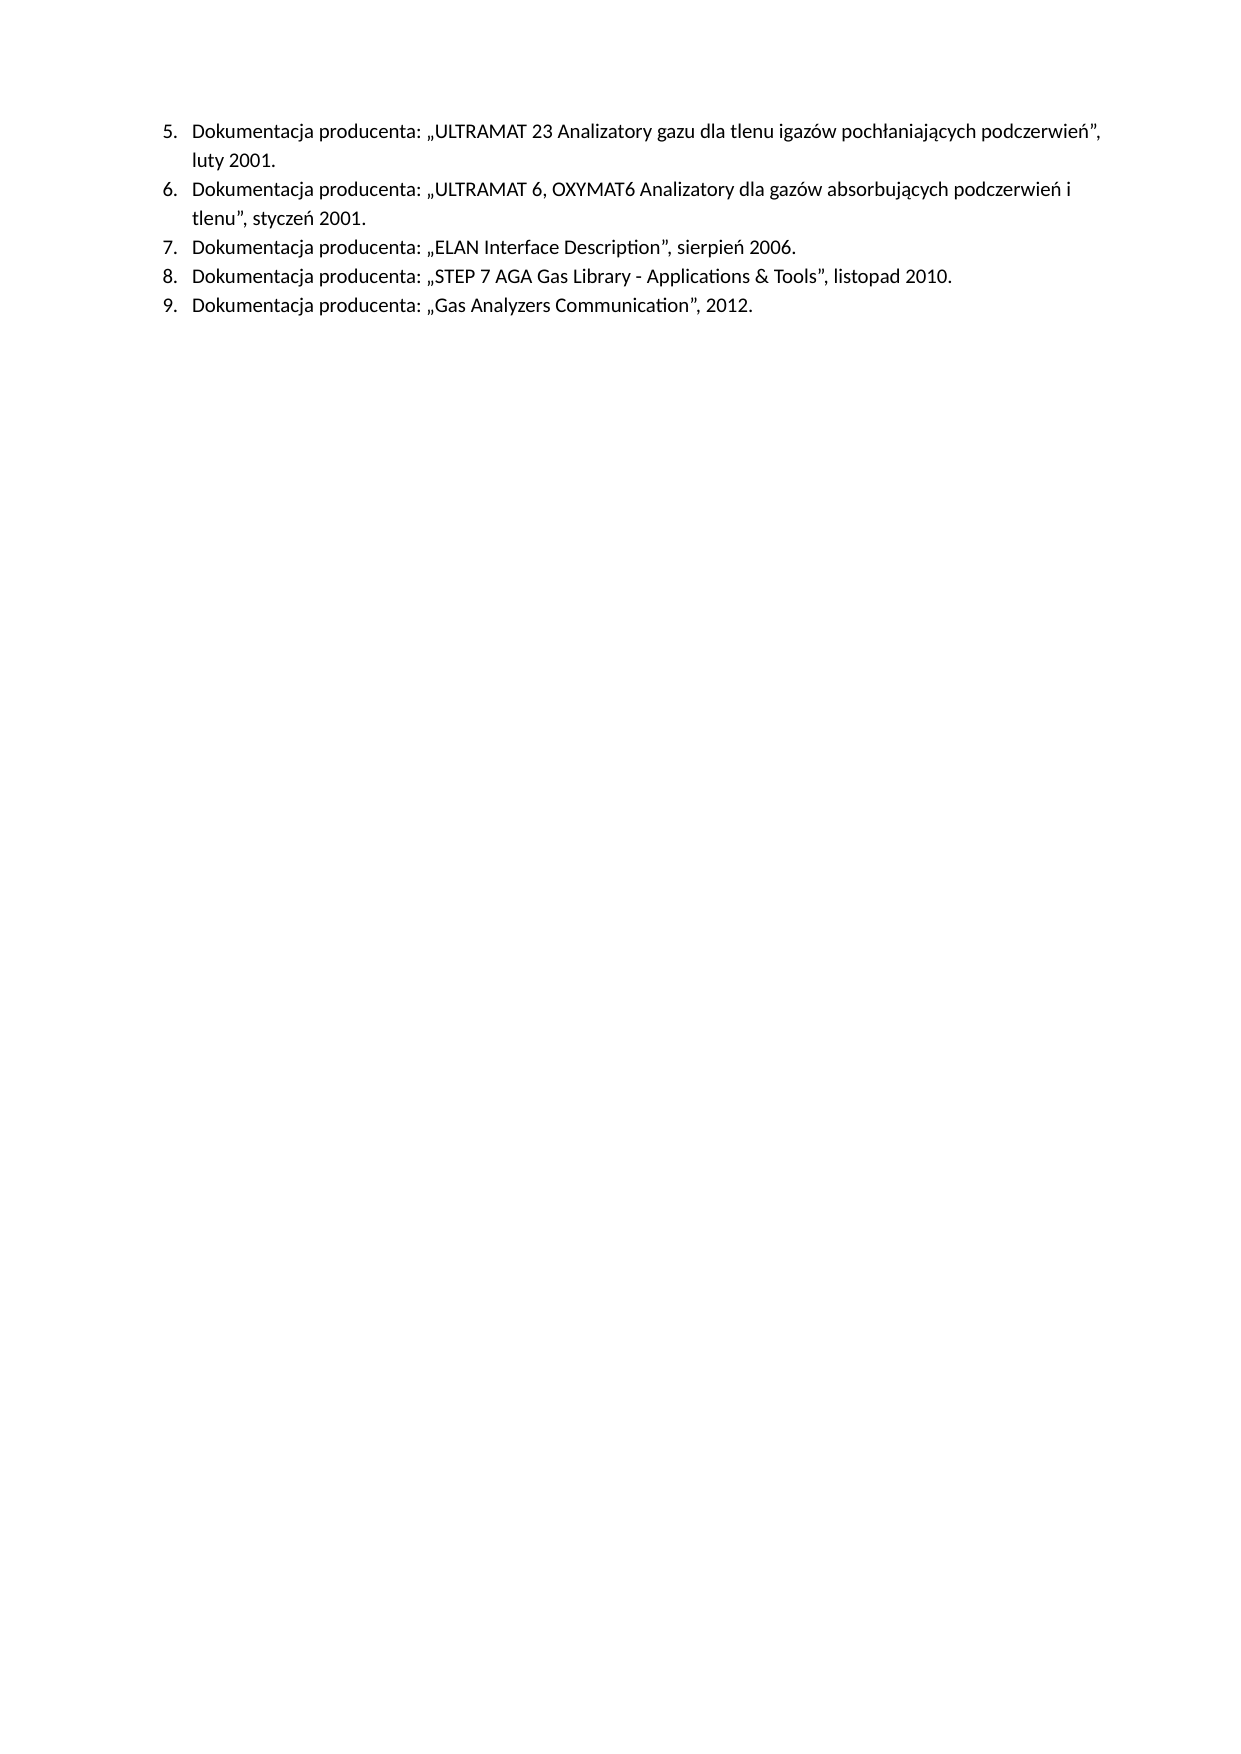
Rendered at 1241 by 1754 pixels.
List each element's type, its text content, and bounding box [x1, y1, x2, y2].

list Dokumentacja producenta: „STEP 7 AGA Gas Library - Applications & Tools”, listopad 2010. [162, 263, 1122, 288]
list Dokumentacja producenta: „Gas Analyzers Communication”, 2012. [162, 292, 1122, 317]
list Dokumentacja producenta: „ELAN Interface Description”, sierpień 2006. [162, 234, 1122, 259]
list Dokumentacja producenta: „ULTRAMAT 6, OXYMAT6 Analizatory dla gazów absorbujących podczerwień i tlenu”, styczeń 2001. [162, 176, 1122, 230]
list Dokumentacja producenta: „ULTRAMAT 23 Analizatory gazu dla tlenu igazów pochłaniających podczerwień”, luty 2001. [162, 118, 1122, 172]
